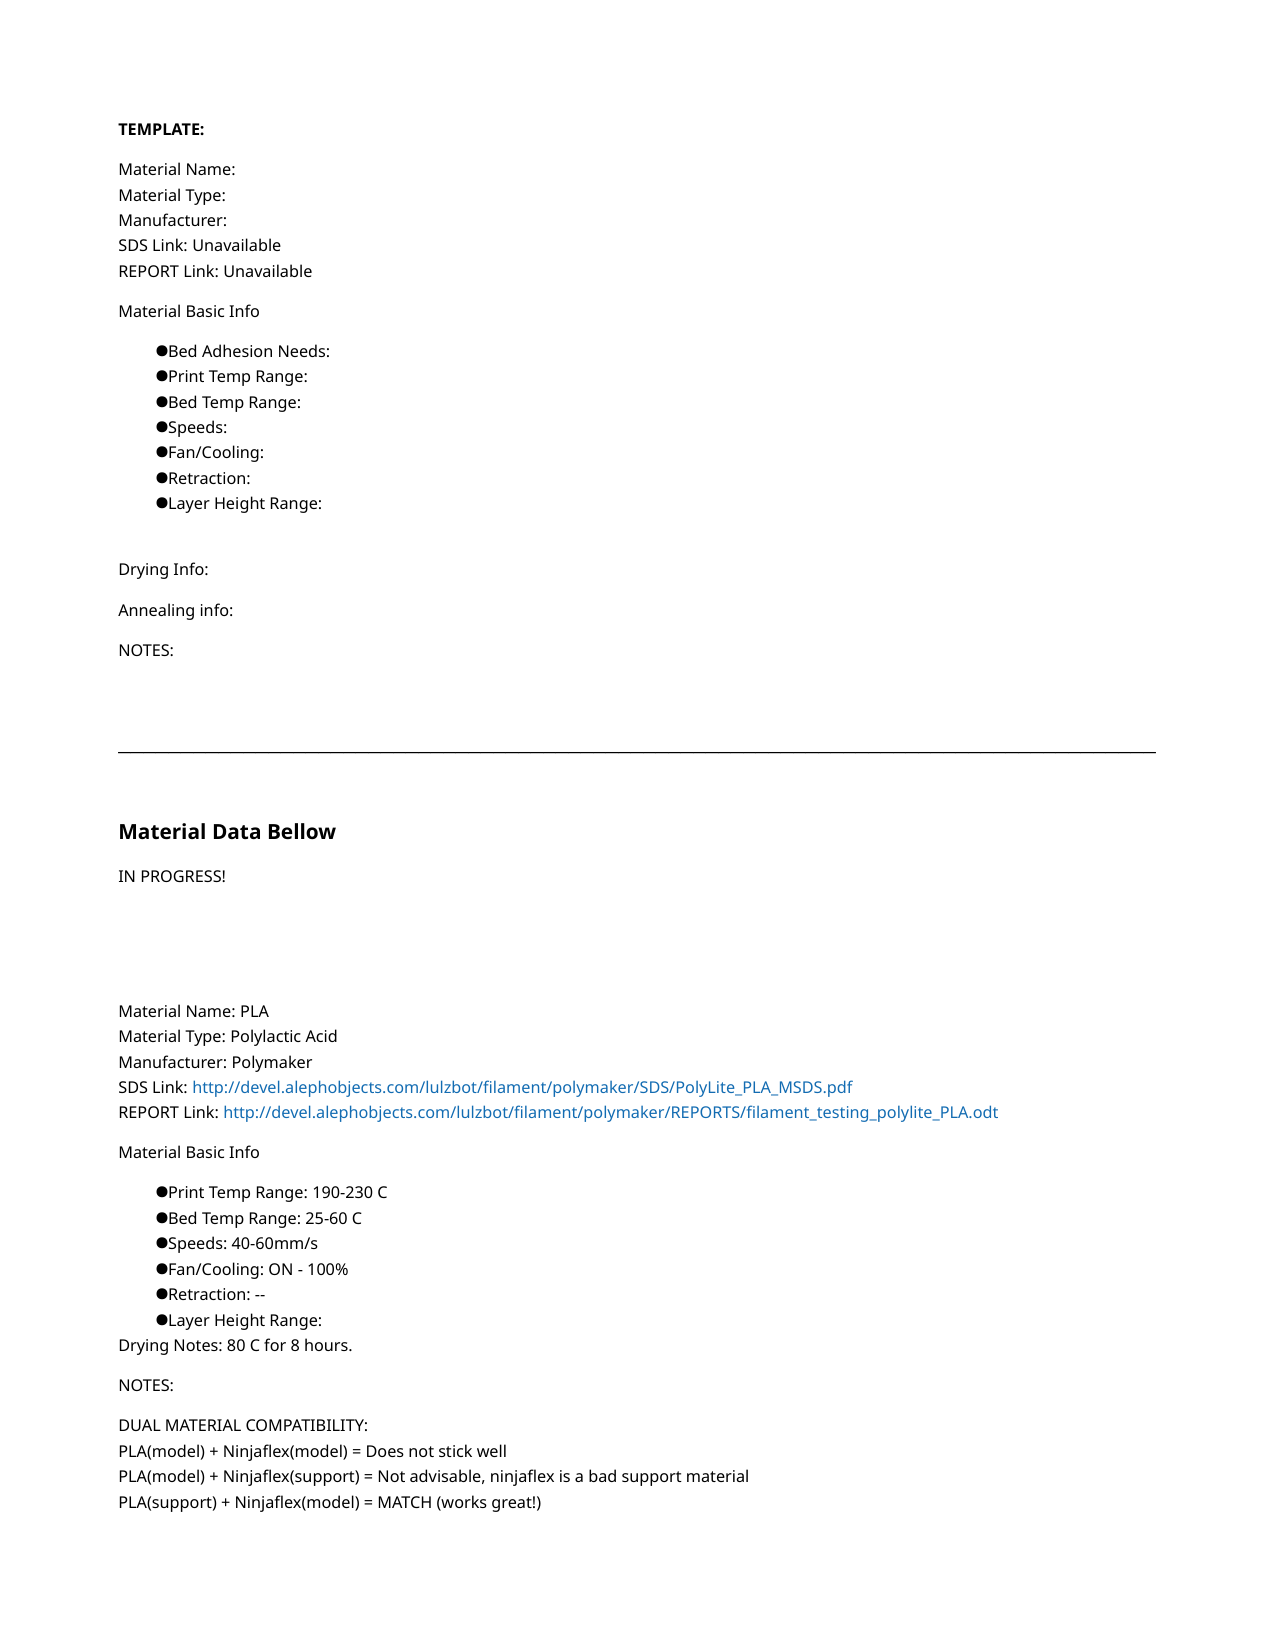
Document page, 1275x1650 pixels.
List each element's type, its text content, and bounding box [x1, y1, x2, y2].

text NOTES: [118, 1374, 1157, 1397]
text Material Name: PLA Material Type: Polylactic Acid Manufacturer: Polymaker SDS Link: http://devel.alephobjects.com/lulzbot/filament/polymaker/SDS/PolyLite_PLA_MSDS.pdf REPORT Link: http://devel.alephobjects.com/lulzbot/filament/polymaker/REPORTS/filament_testing_polylite_PLA.odt [118, 1000, 1157, 1124]
list Layer Height Range: [118, 1309, 1157, 1331]
text NOTES: [118, 639, 1157, 661]
text Material Basic Info [118, 1142, 1157, 1164]
list Print Temp Range: [118, 365, 1157, 387]
list Layer Height Range: [118, 492, 1157, 514]
list Bed Temp Range: 25-60 C [118, 1207, 1157, 1229]
text Material Data Bellow [118, 817, 1157, 846]
list Speeds: [118, 416, 1157, 438]
list Retraction: -- [118, 1283, 1157, 1305]
text ___________________________________________________________________________________ [118, 727, 1157, 755]
text Material Basic Info [118, 300, 1157, 322]
list Retraction: [118, 467, 1157, 489]
text DUAL MATERIAL COMPATIBILITY: PLA(model) + Ninjaflex(model) = Does not stick well PLA(model) + Ninjaflex(support) = Not advisable, ninjaflex is a bad support material PLA(support) + Ninjaflex(model) = MATCH (works great!) [118, 1414, 1157, 1513]
list Print Temp Range: 190-230 C [118, 1182, 1157, 1204]
text Annealing info: [118, 598, 1157, 621]
list Bed Temp Range: [118, 391, 1157, 413]
list Speeds: 40-60mm/s [118, 1232, 1157, 1254]
list Fan/Cooling: ON - 100% [118, 1258, 1157, 1280]
text Drying Info: [118, 558, 1157, 580]
list Bed Adhesion Needs: [118, 340, 1157, 362]
text Material Name: Material Type: Manufacturer: SDS Link: Unavailable REPORT Link: Unavailable [118, 158, 1157, 282]
text TEMPLATE: [118, 118, 1157, 140]
text IN PROGRESS! [118, 865, 1157, 887]
text Drying Notes: 80 C for 8 hours. [118, 1334, 1157, 1356]
list Fan/Cooling: [118, 441, 1157, 464]
